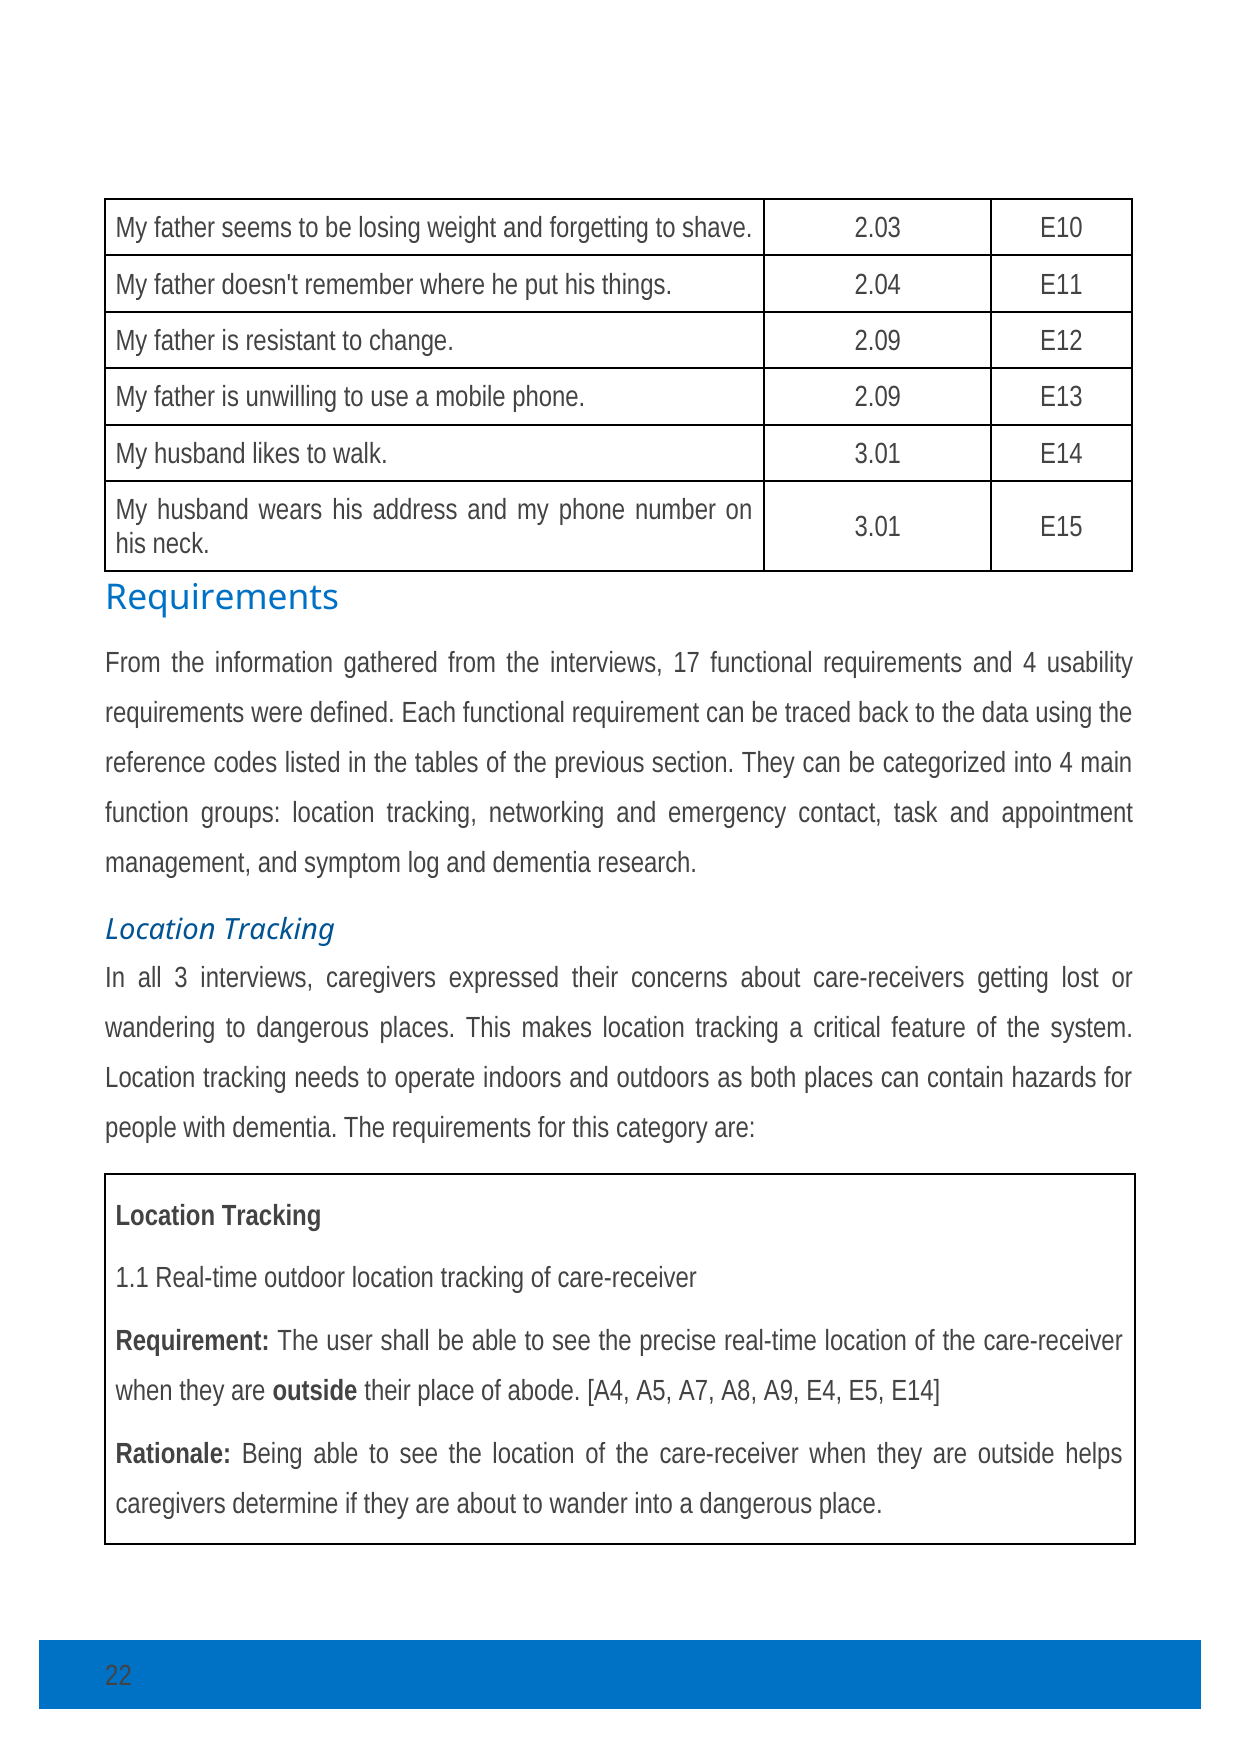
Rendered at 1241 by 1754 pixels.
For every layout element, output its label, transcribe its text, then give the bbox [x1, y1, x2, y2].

table_cell 2.04 [765, 256, 990, 311]
text In all 3 interviews, caregivers expressed their concerns about care-receivers getting lost or wandering to dangerous places. This makes location tracking a critical feature of the system. Location tracking needs to operate indoors and outdoors as both places can contain hazards for people with dementia. The requirements for this category are: [105, 960, 1135, 1144]
table_cell E15 [992, 482, 1131, 569]
table_cell E10 [992, 200, 1131, 254]
table_cell E11 [992, 256, 1131, 311]
table_cell My husband wears his address and my phone number on his neck. [106, 482, 763, 569]
table_cell 2.09 [765, 369, 990, 423]
table_cell My husband likes to walk. [106, 426, 763, 480]
text From the information gathered from the interviews, 17 functional requirements and 4 usability requirements were defined. Each functional requirement can be traced back to the data using the reference codes listed in the tables of the previous section. They can be categorized into 4 main function groups: location tracking, networking and emergency contact, task and appointment management, and symptom log and dementia research. [105, 645, 1135, 879]
table_cell E13 [992, 369, 1131, 423]
table_cell E14 [992, 426, 1131, 480]
table_cell 3.01 [765, 426, 990, 480]
table_cell 2.09 [765, 313, 990, 367]
table_cell My father is unwilling to use a mobile phone. [106, 369, 763, 423]
table_cell My father seems to be losing weight and forgetting to shave. [106, 200, 763, 254]
table_cell My father is resistant to change. [106, 313, 763, 367]
table_header Location Tracking 1.1 Real-time outdoor location tracking of care-receiver Requirement: The user shall be able to see the precise real-time location of the care-receiver when they are outside their place of abode. [A4, A5, A7, A8, A9, E4, E5, E14] Rationale: Being able to see the location of the care-receiver when they are outside helps caregivers determine if they are about to wander into a dangerous place. [106, 1175, 1134, 1542]
table_cell E12 [992, 313, 1131, 367]
subtitle Requirements [105, 572, 1135, 620]
table_cell 2.03 [765, 200, 990, 254]
table_cell My father doesn't remember where he put his things. [106, 256, 763, 311]
subtitle Location Tracking [105, 908, 1135, 948]
table_cell 3.01 [765, 482, 990, 569]
